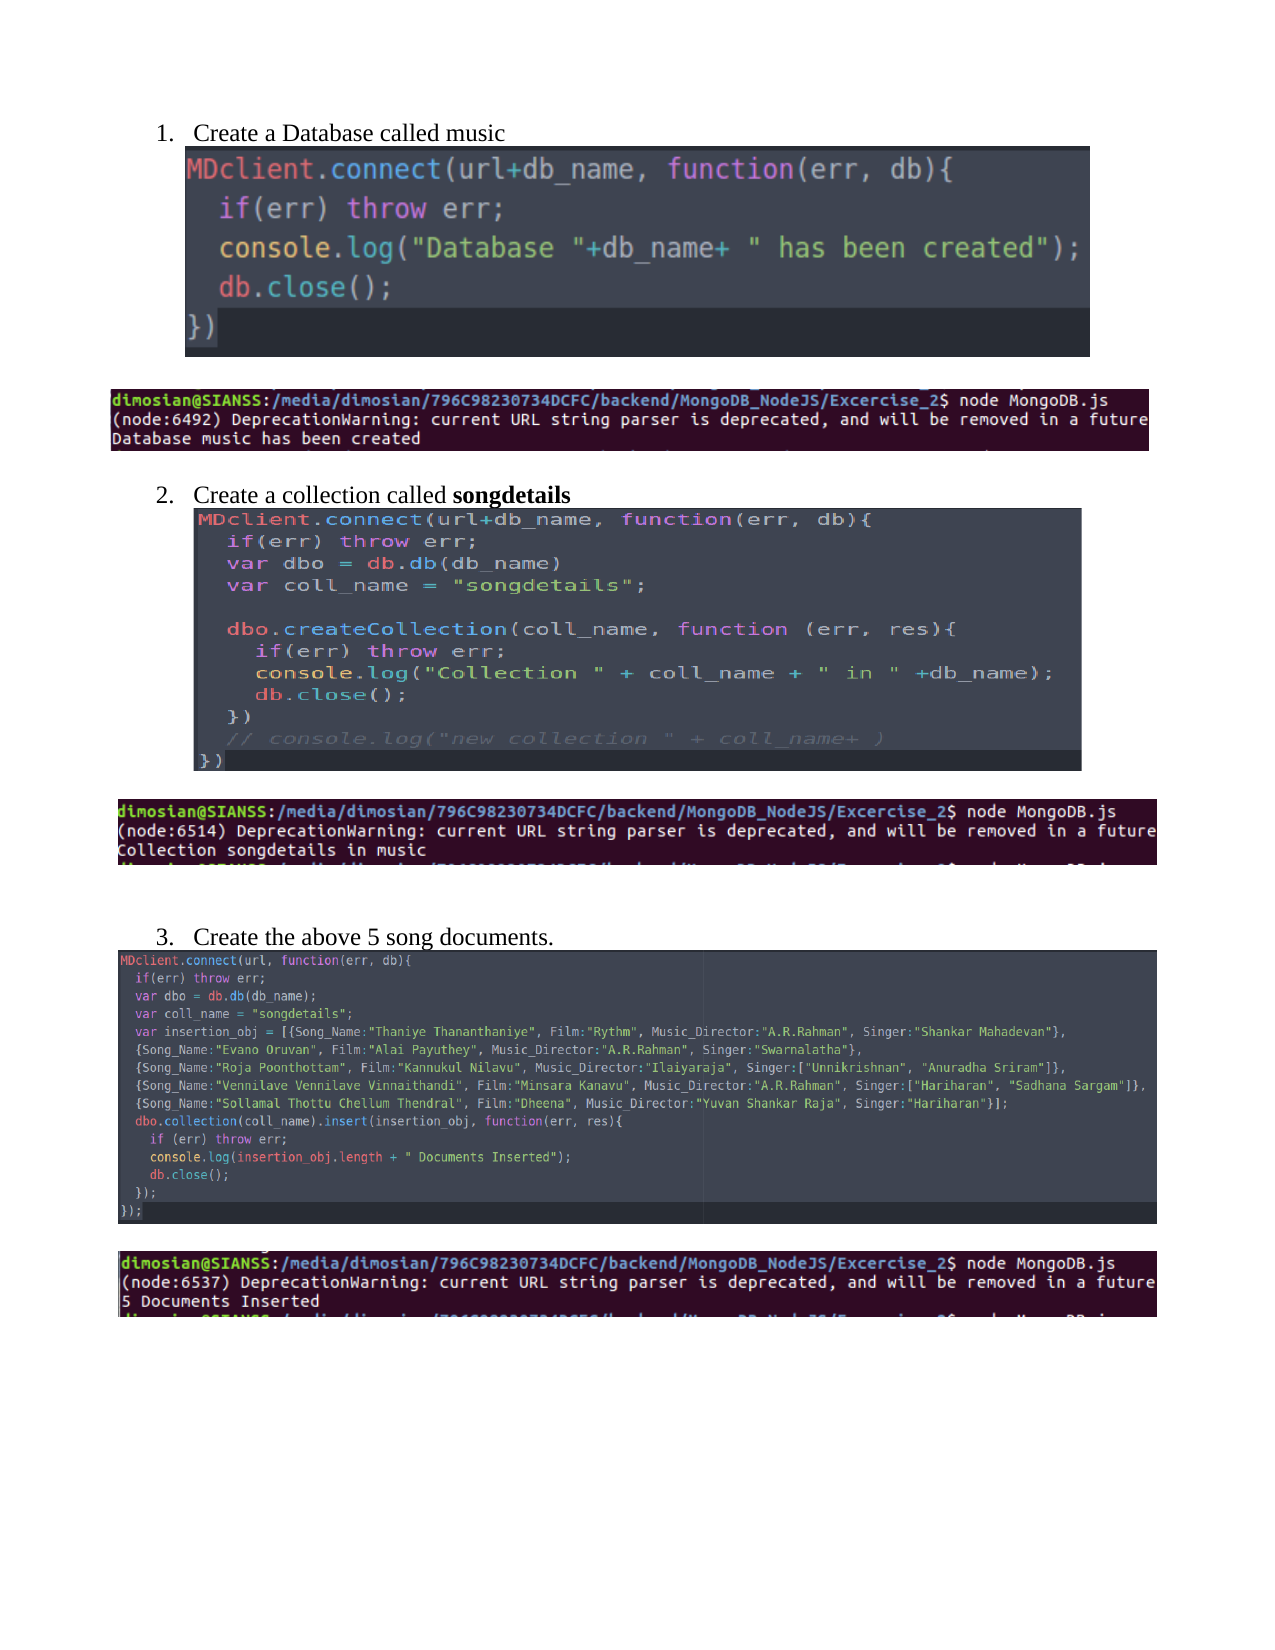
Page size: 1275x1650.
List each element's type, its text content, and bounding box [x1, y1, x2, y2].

picture [118, 950, 1157, 1224]
picture [185, 146, 1090, 357]
list Create a collection called songdetails [156, 480, 1157, 508]
picture [118, 1251, 1157, 1317]
list Create a Database called music [156, 118, 1157, 147]
picture [193, 508, 1082, 771]
picture [118, 799, 1157, 865]
picture [110, 389, 1149, 451]
list Create the above 5 song documents. [156, 922, 1157, 950]
